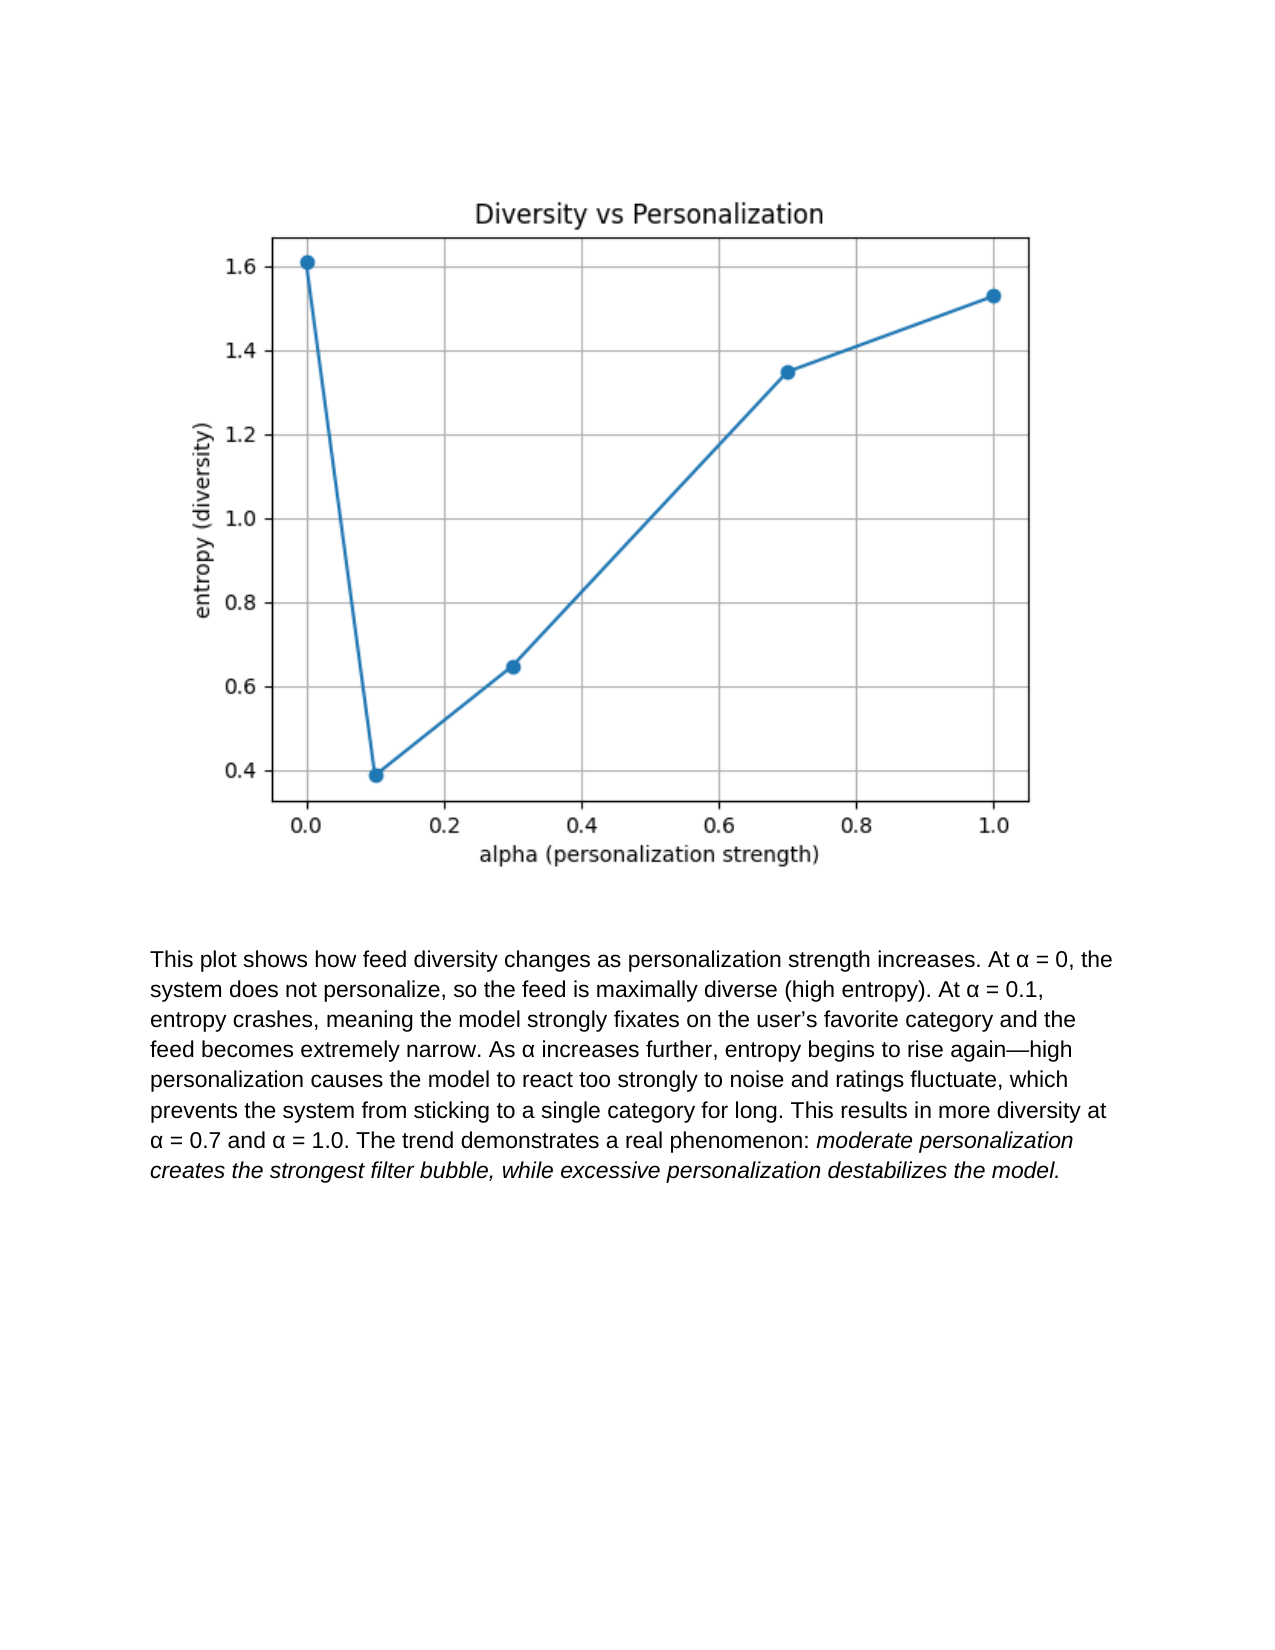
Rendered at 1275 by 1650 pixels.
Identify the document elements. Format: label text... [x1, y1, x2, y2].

text This plot shows how feed diversity changes as personalization strength increases. At α = 0, the system does not personalize, so the feed is maximally diverse (high entropy). At α = 0.1, entropy crashes, meaning the model strongly fixates on the user’s favorite category and the feed becomes extremely narrow. As α increases further, entropy begins to rise again—high personalization causes the model to react too strongly to noise and ratings fluctuate, which prevents the system from sticking to a single category for long. This results in more diversity at α = 0.7 and α = 1.0. The trend demonstrates a real phenomenon: moderate personalization creates the strongest filter bubble, while excessive personalization destabilizes the model. [150, 946, 1125, 1183]
picture [150, 150, 1125, 882]
